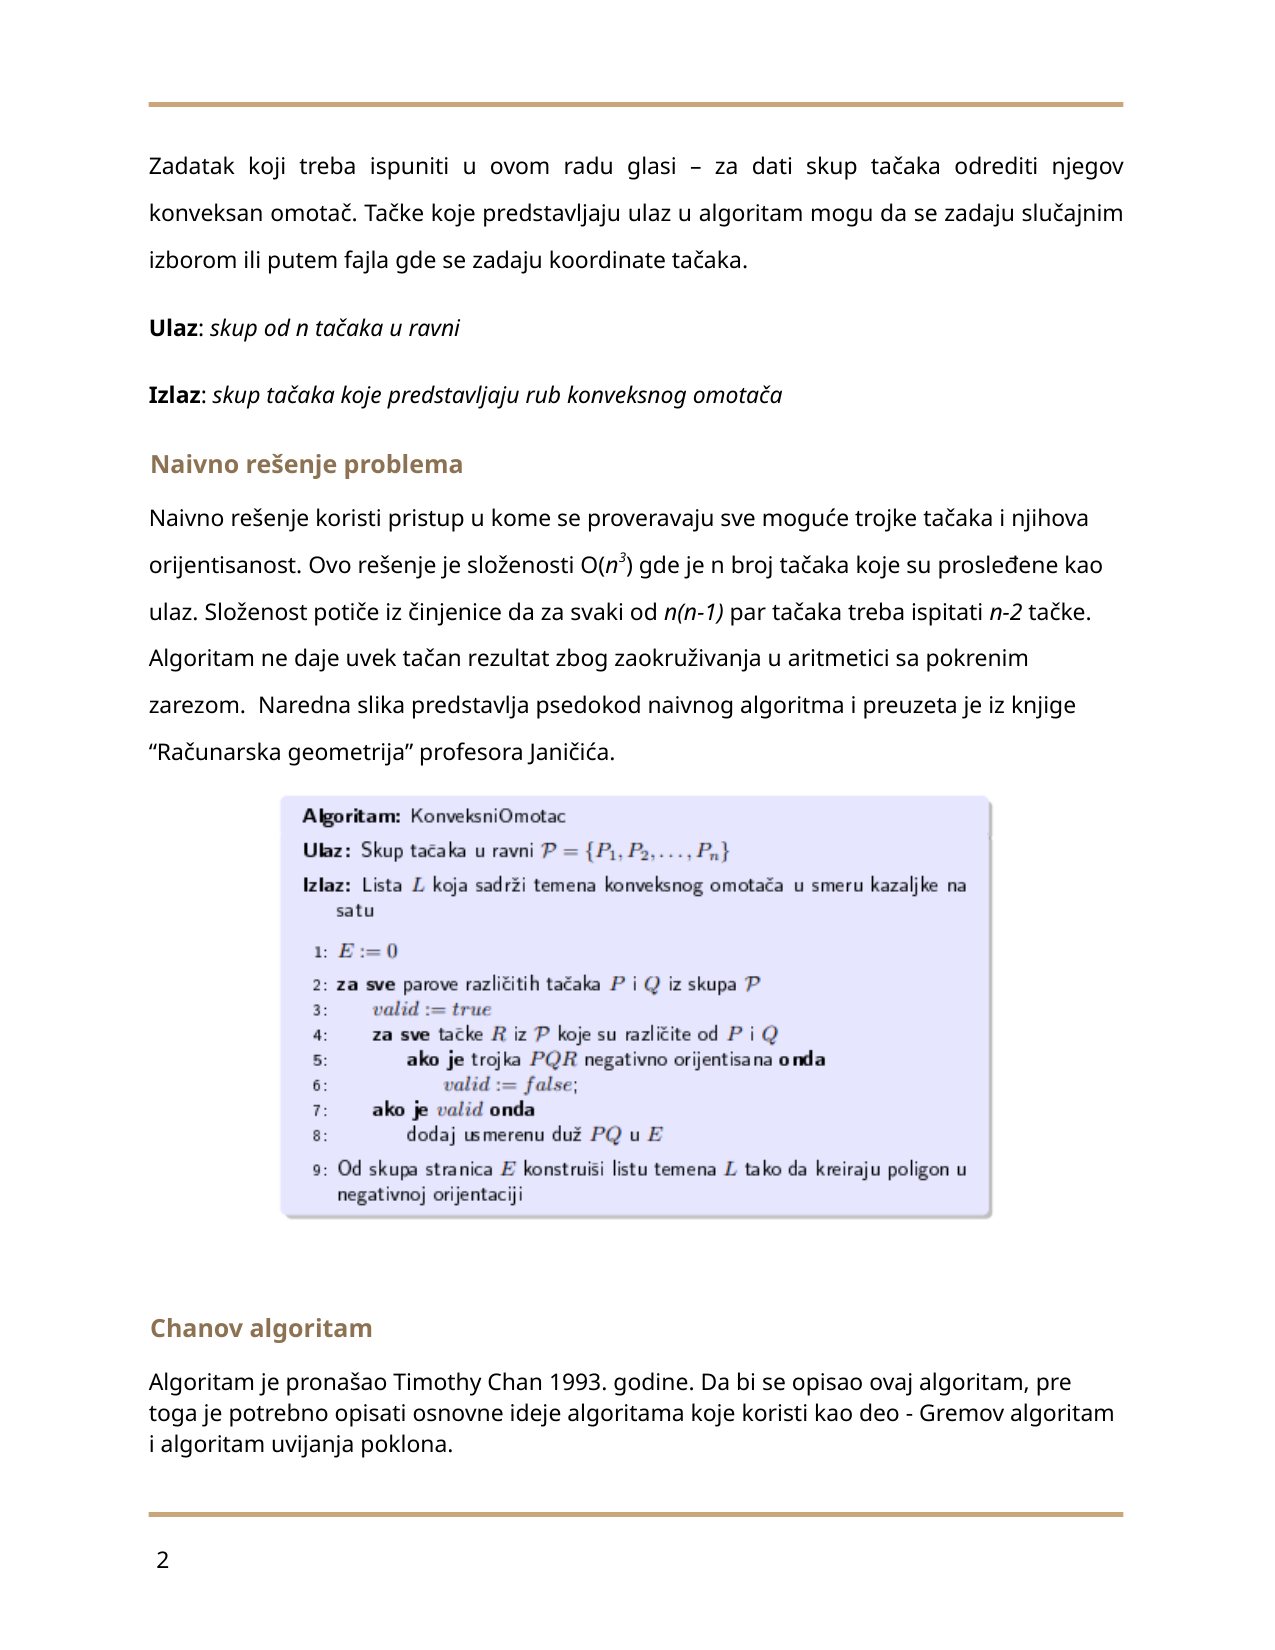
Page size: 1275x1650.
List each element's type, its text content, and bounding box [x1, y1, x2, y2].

picture [148, 1512, 1124, 1517]
text Ulaz: skup od n tačaka u ravni [148, 311, 1125, 343]
subtitle Naivno rešenje problema [150, 447, 1125, 481]
subtitle Chanov algoritam [150, 1311, 1125, 1345]
text Naivno rešenje koristi pristup u kome se proveravaju sve moguće trojke tačaka i njihova orijentisanost. Ovo rešenje je složenosti O(n3) gde je n broj tačaka koje su prosleđene kao ulaz. Složenost potiče iz činjenice da za svaki od n(n-1) par tačaka treba ispitati n-2 tačke. Algoritam ne daje uvek tačan rezultat zbog zaokruživanja u aritmetici sa pokrenim zarezom. Naredna slika predstavlja psedokod naivnog algoritma i preuzeta je iz knjige “Računarska geometrija” profesora Janičića. [148, 502, 1125, 767]
text Zadatak koji treba ispuniti u ovom radu glasi – za dati skup tačaka odrediti njegov konveksan omotač. Tačke koje predstavljaju ulaz u algoritam mogu da se zadaju slučajnim izborom ili putem fajla gde se zadaju koordinate tačaka. [148, 150, 1125, 275]
picture [267, 783, 1008, 1237]
text Algoritam je pronašao Timothy Chan 1993. godine. Da bi se opisao ovaj algoritam, pre toga je potrebno opisati osnovne ideje algoritama koje koristi kao deo - Gremov algoritam i algoritam uvijanja poklona. [148, 1366, 1125, 1459]
picture [148, 102, 1124, 107]
text Izlaz: skup tačaka koje predstavljaju rub konveksnog omotača [148, 379, 1125, 410]
